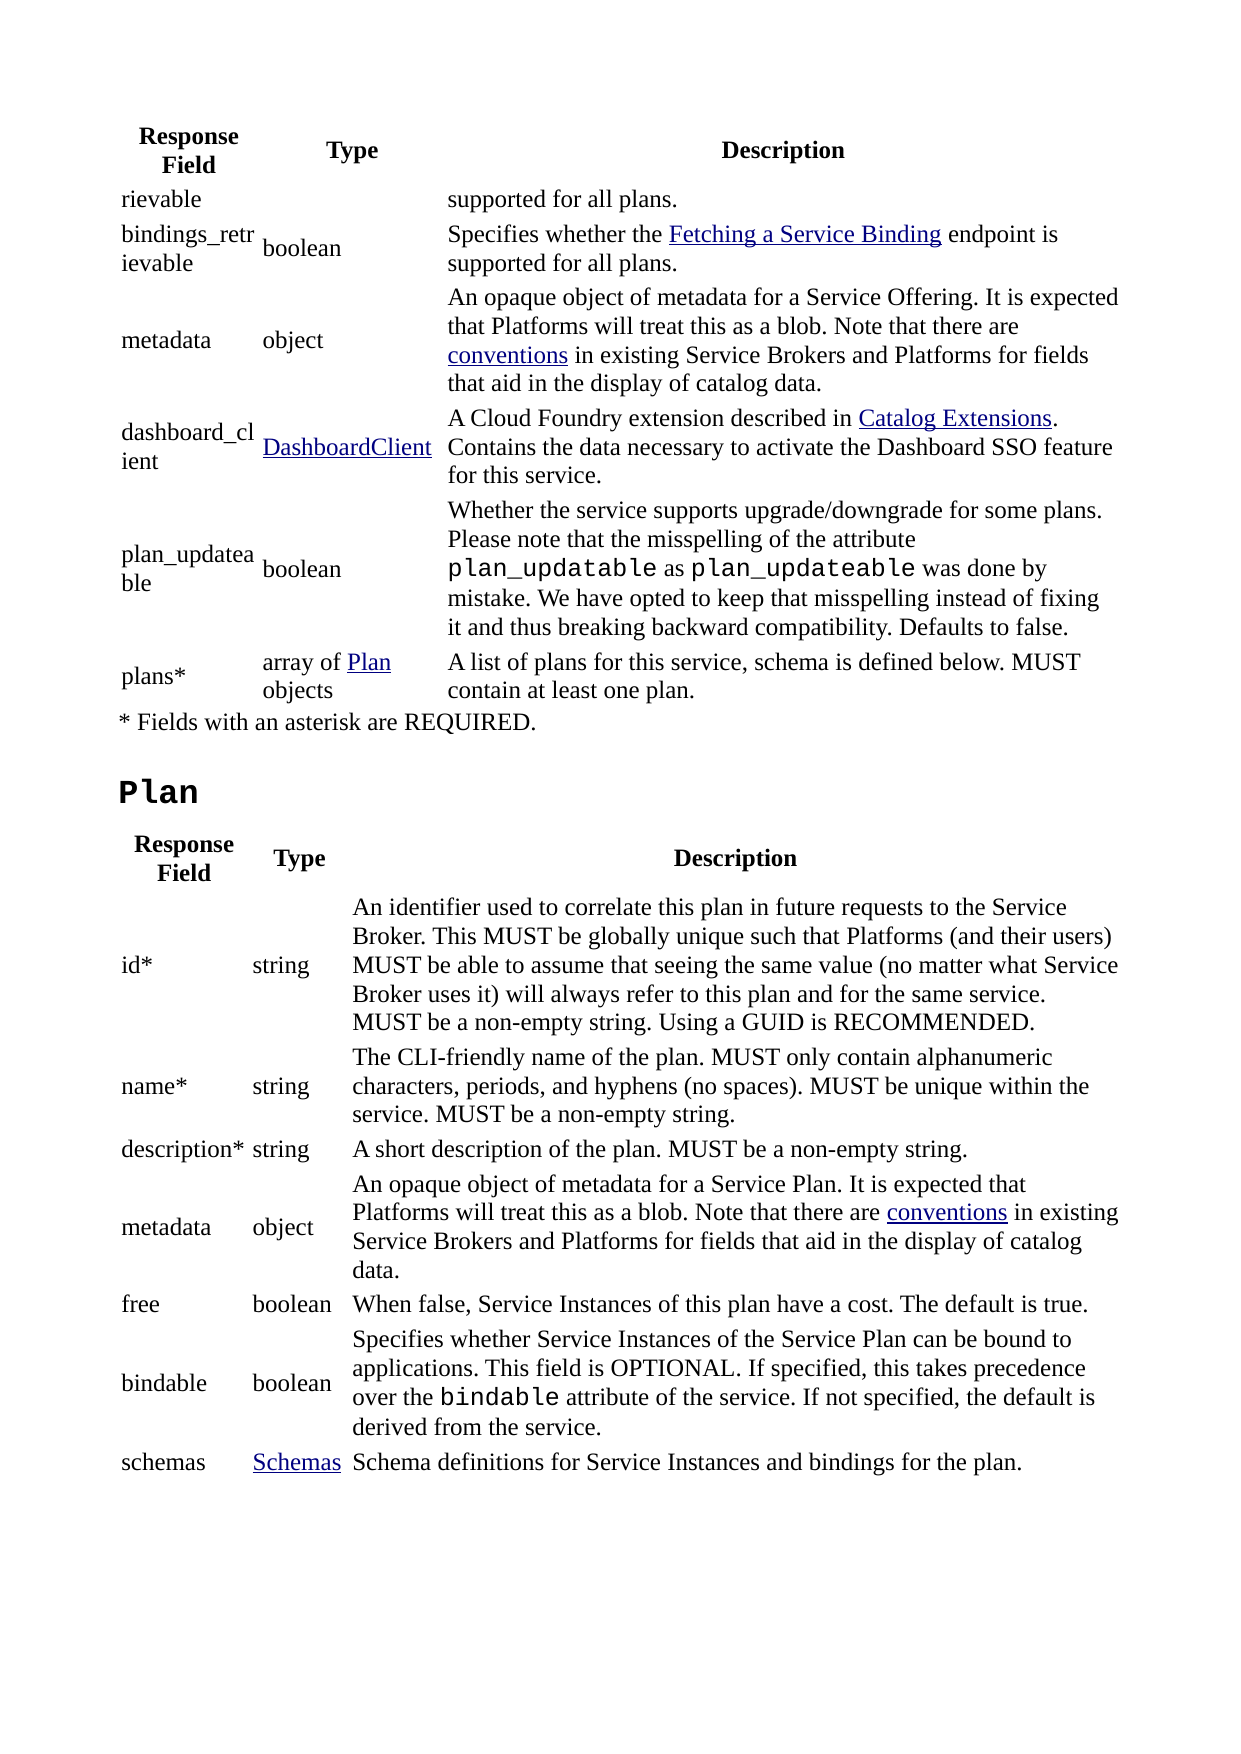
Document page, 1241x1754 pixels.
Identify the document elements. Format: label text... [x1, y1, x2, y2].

table_cell object [250, 1166, 349, 1287]
table_cell string [250, 1131, 349, 1166]
table_cell supported for all plans. [444, 181, 1122, 216]
table_cell Schemas [250, 1444, 349, 1479]
table_cell boolean [250, 1287, 349, 1321]
table_header Response Field [118, 118, 259, 181]
table_cell An opaque object of metadata for a Service Offering. It is expected that Platforms will treat this as a blob. Note that there are conventions in existing Service Brokers and Platforms for fields that aid in the display of catalog data. [444, 279, 1122, 400]
table_cell A short description of the plan. MUST be a non-empty string. [349, 1131, 1122, 1166]
table_cell [259, 181, 444, 216]
table_cell boolean [259, 492, 444, 644]
table_cell plan_updateable [118, 492, 259, 644]
text * Fields with an asterisk are REQUIRED. [118, 707, 1122, 736]
table_cell string [250, 1039, 349, 1131]
table_cell When false, Service Instances of this plan have a cost. The default is true. [349, 1287, 1122, 1321]
table_cell description* [118, 1131, 249, 1166]
table_cell plans* [118, 644, 259, 707]
table_cell The CLI-friendly name of the plan. MUST only contain alphanumeric characters, periods, and hyphens (no spaces). MUST be unique within the service. MUST be a non-empty string. [349, 1039, 1122, 1131]
table_cell An identifier used to correlate this plan in future requests to the Service Broker. This MUST be globally unique such that Platforms (and their users) MUST be able to assume that seeing the same value (no matter what Service Broker uses it) will always refer to this plan and for the same service. MUST be a non-empty string. Using a GUID is RECOMMENDED. [349, 890, 1122, 1039]
table_cell A list of plans for this service, schema is defined below. MUST contain at least one plan. [444, 644, 1122, 707]
table_cell object [259, 279, 444, 400]
table_cell name* [118, 1039, 249, 1131]
table_cell free [118, 1287, 249, 1321]
table_header Type [259, 118, 444, 181]
table_header Description [349, 826, 1122, 889]
table_cell metadata [118, 279, 259, 400]
table_cell bindings_retrievable [118, 216, 259, 279]
table_cell rievable [118, 181, 259, 216]
table_cell Schema definitions for Service Instances and bindings for the plan. [349, 1444, 1122, 1479]
table_cell A Cloud Foundry extension described in Catalog Extensions. Contains the data necessary to activate the Dashboard SSO feature for this service. [444, 400, 1122, 492]
table_cell Whether the service supports upgrade/downgrade for some plans. Please note that the misspelling of the attribute plan_updatable as plan_updateable was done by mistake. We have opted to keep that misspelling instead of fixing it and thus breaking backward compatibility. Defaults to false. [444, 492, 1122, 644]
table_cell schemas [118, 1444, 249, 1479]
table_cell boolean [250, 1321, 349, 1444]
table_cell Specifies whether the Fetching a Service Binding endpoint is supported for all plans. [444, 216, 1122, 279]
table_cell string [250, 890, 349, 1039]
table_cell Specifies whether Service Instances of the Service Plan can be bound to applications. This field is OPTIONAL. If specified, this takes precedence over the bindable attribute of the service. If not specified, the default is derived from the service. [349, 1321, 1122, 1444]
table_cell bindable [118, 1321, 249, 1444]
table_header Response Field [118, 826, 249, 889]
table_cell id* [118, 890, 249, 1039]
table_cell metadata [118, 1166, 249, 1287]
table_cell dashboard_client [118, 400, 259, 492]
table_header Type [250, 826, 349, 889]
table_cell DashboardClient [259, 400, 444, 492]
table_cell boolean [259, 216, 444, 279]
table_cell array of Plan objects [259, 644, 444, 707]
table_cell An opaque object of metadata for a Service Plan. It is expected that Platforms will treat this as a blob. Note that there are conventions in existing Service Brokers and Platforms for fields that aid in the display of catalog data. [349, 1166, 1122, 1287]
subtitle Plan [118, 776, 1122, 814]
table_header Description [444, 118, 1122, 181]
